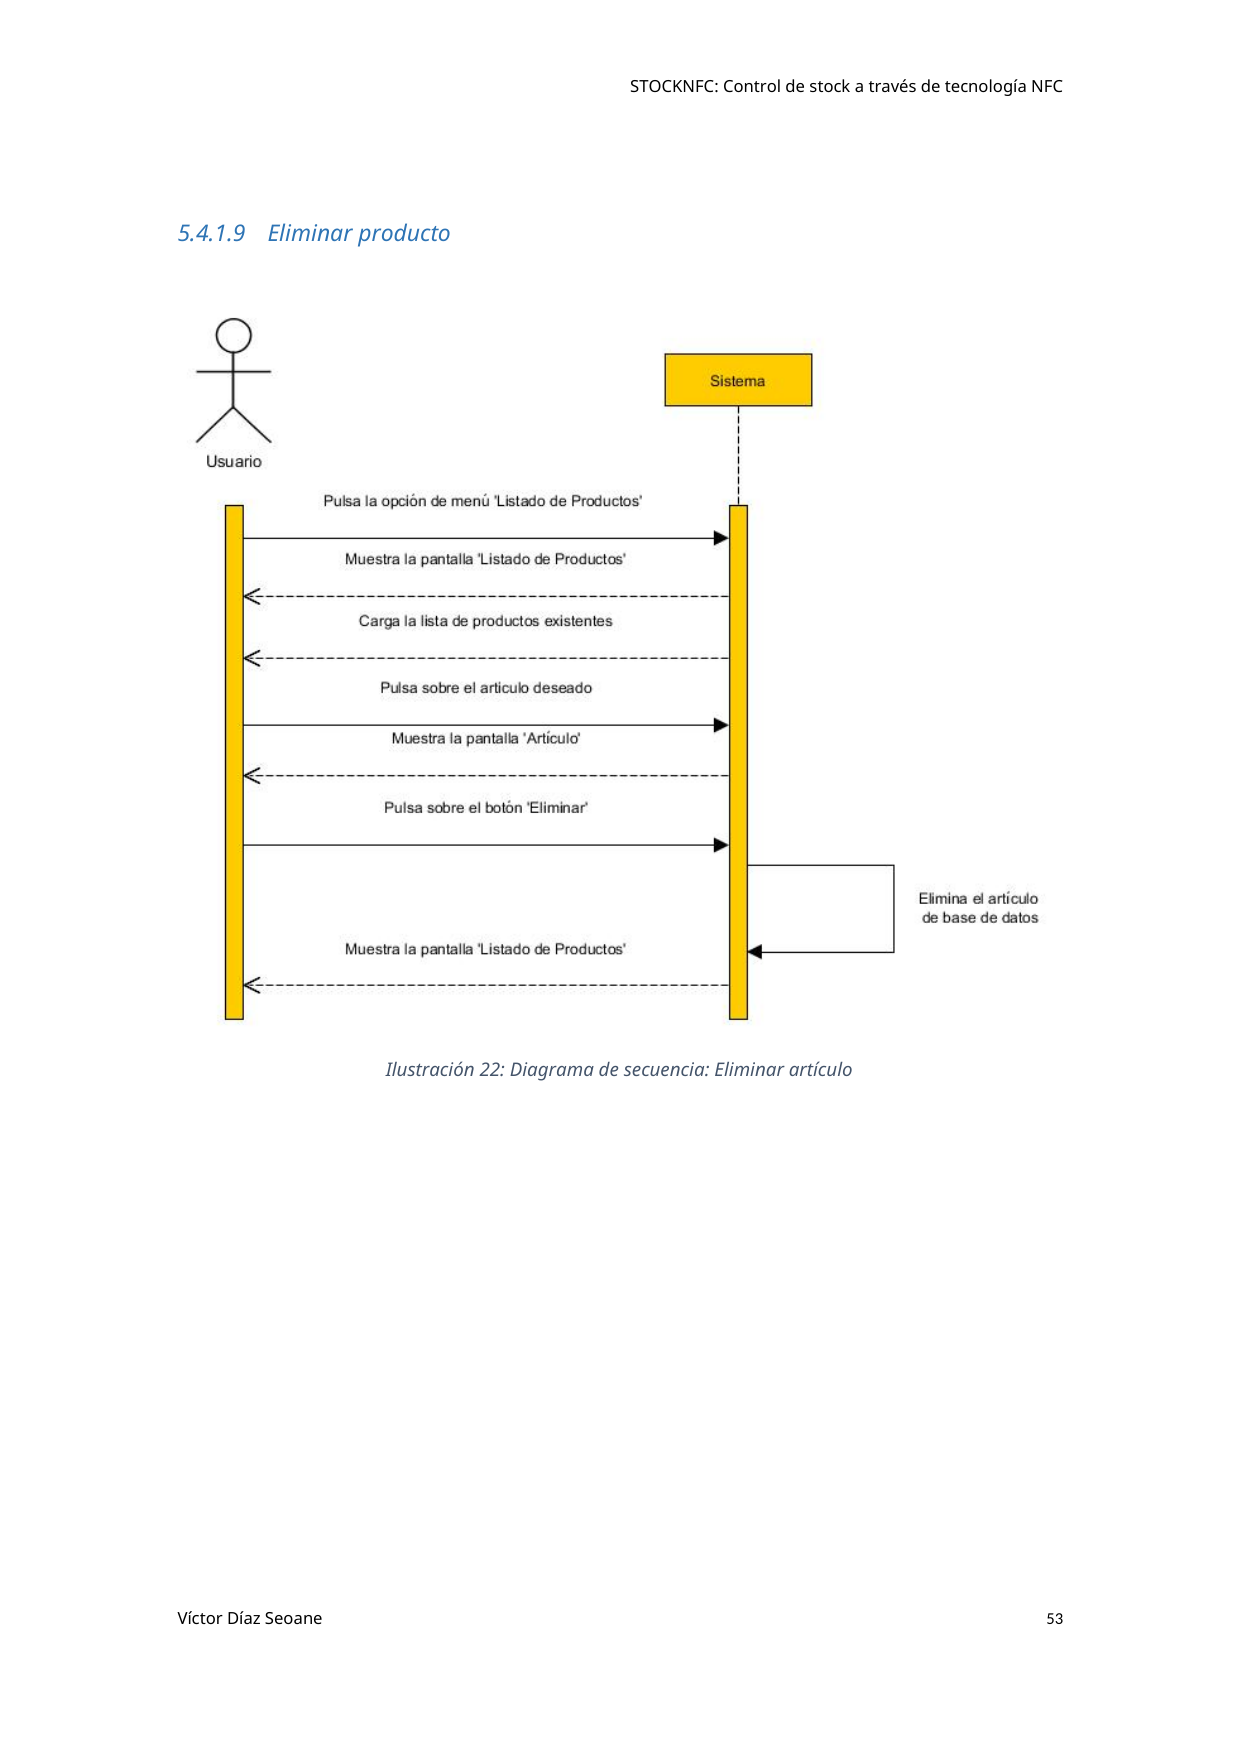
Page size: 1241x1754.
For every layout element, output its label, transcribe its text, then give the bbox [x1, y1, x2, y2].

text Ilustración 22: Diagrama de secuencia: Eliminar artículo [177, 1057, 1063, 1082]
subtitle Eliminar producto [177, 217, 1063, 249]
